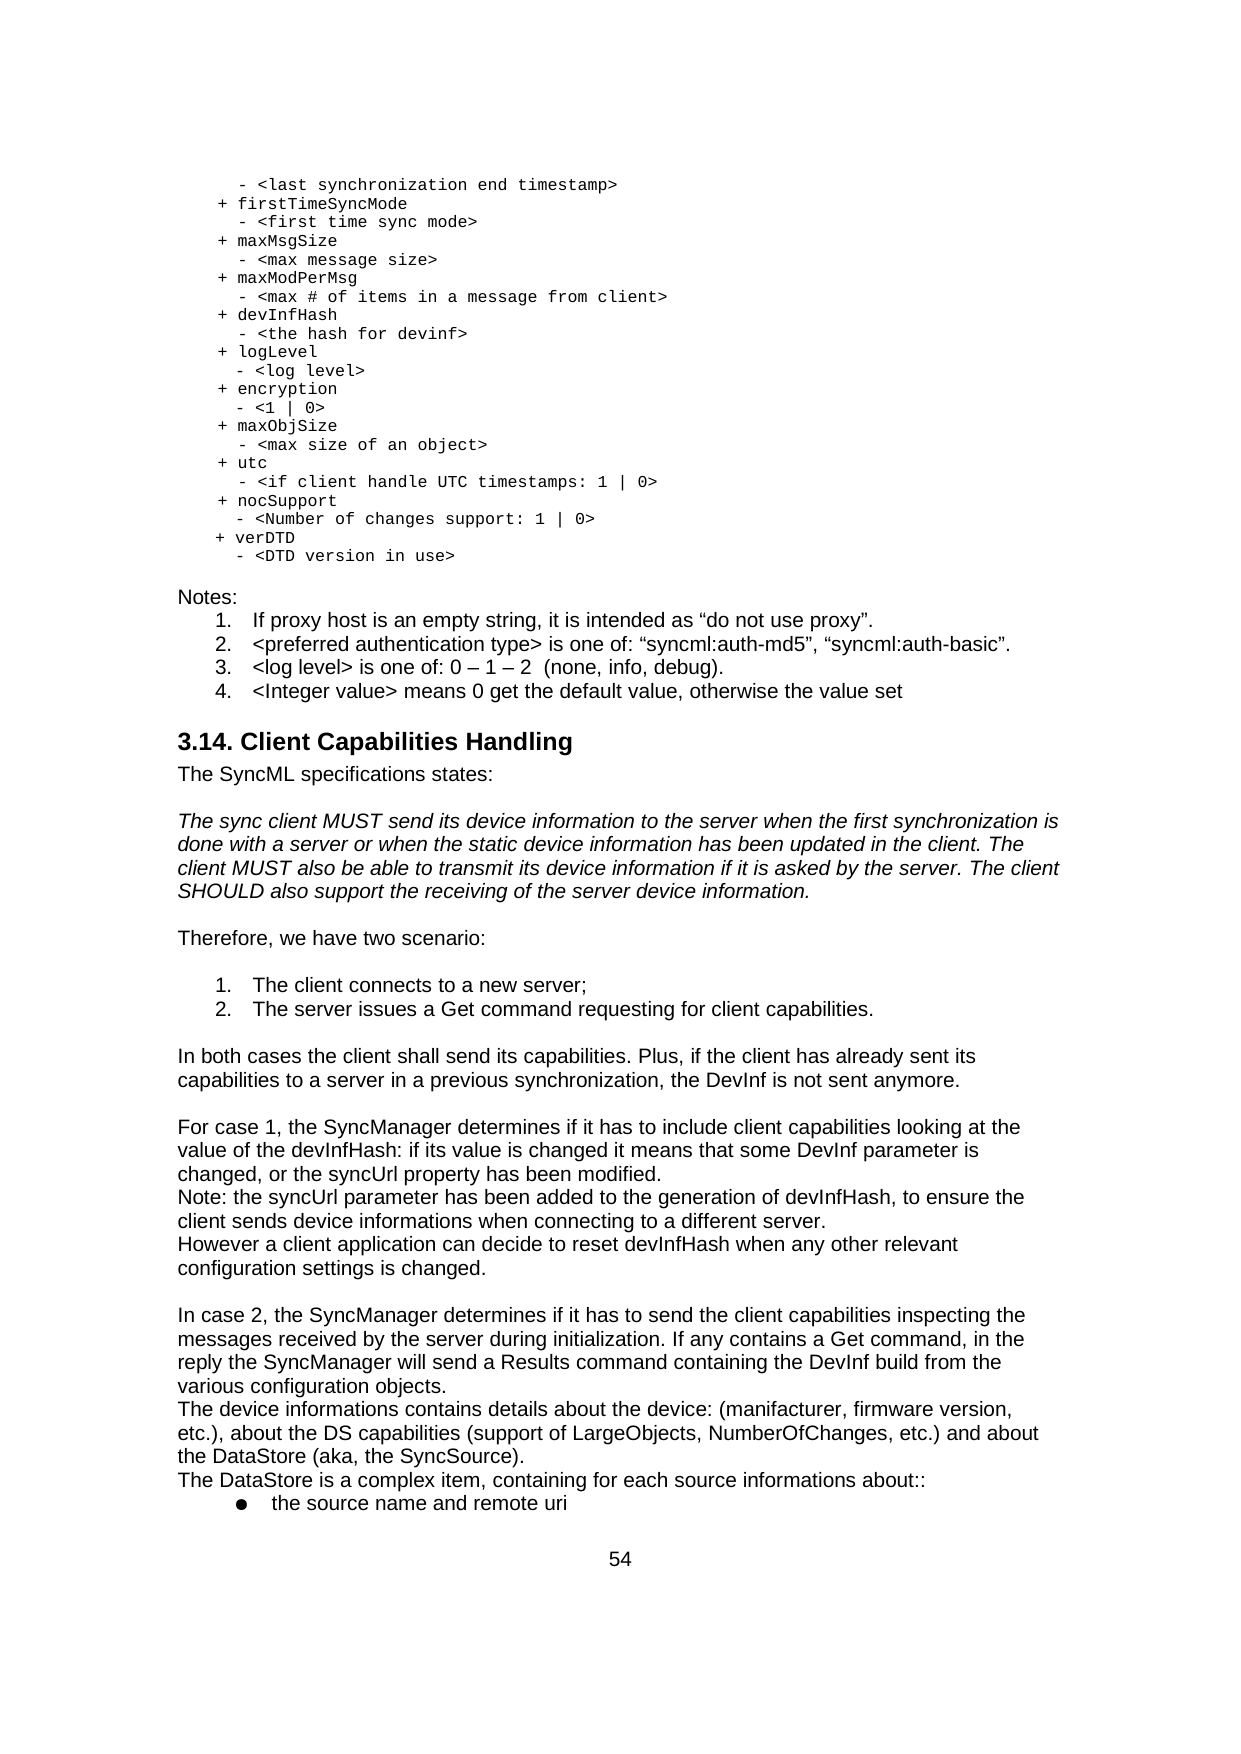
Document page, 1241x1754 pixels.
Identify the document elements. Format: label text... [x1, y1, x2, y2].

list The client connects to a new server; [215, 974, 1063, 997]
text The DataStore is a complex item, containing for each source informations about:: [177, 1468, 1063, 1492]
list If proxy host is an empty string, it is intended as “do not use proxy”. [215, 609, 1063, 632]
text + encryption [177, 381, 1063, 400]
list The server issues a Get command requesting for client capabilities. [215, 997, 1063, 1021]
text In both cases the client shall send its capabilities. Plus, if the client has already sent its capabilities to a server in a previous synchronization, the DevInf is not sent anymore. [177, 1044, 1063, 1092]
list + verDTD - <DTD version in use> [177, 529, 1063, 567]
list - <Number of changes support: 1 | 0> [177, 511, 1063, 529]
list <preferred authentication type> is one of: “syncml:auth-md5”, “syncml:auth-basic”. [215, 632, 1063, 656]
text The SyncML specifications states: [177, 762, 1063, 786]
list <log level> is one of: 0 – 1 – 2 (none, info, debug). [215, 656, 1063, 679]
text + logLevel [177, 344, 1063, 363]
list - <1 | 0> [177, 400, 1063, 418]
list the source name and remote uri [266, 1492, 1063, 1515]
text + nocSupport [177, 492, 1063, 511]
text + devInfHash [177, 307, 1063, 326]
text - <if client handle UTC timestamps: 1 | 0> [177, 474, 1063, 492]
text Notes: [177, 585, 1063, 609]
text For case 1, the SyncManager determines if it has to include client capabilities looking at the value of the devInfHash: if its value is changed it means that some DevInf parameter is changed, or the syncUrl property has been modified. [177, 1115, 1063, 1186]
text - <max message size> [177, 251, 1063, 270]
list <Integer value> means 0 get the default value, otherwise the value set [215, 679, 1063, 703]
text - <last synchronization end timestamp> [177, 177, 1063, 196]
text Note: the syncUrl parameter has been added to the generation of devInfHash, to ensure the client sends device informations when connecting to a different server. [177, 1186, 1063, 1233]
text - <the hash for devinf> [177, 326, 1063, 344]
subtitle Client Capabilities Handling [177, 728, 1063, 756]
text + utc [177, 455, 1063, 474]
text + maxObjSize [177, 418, 1063, 437]
text + maxMsgSize [177, 233, 1063, 251]
text In case 2, the SyncManager determines if it has to send the client capabilities inspecting the messages received by the server during initialization. If any contains a Get command, in the reply the SyncManager will send a Results command containing the DevInf build from the various configuration objects. [177, 1303, 1063, 1398]
text The sync client MUST send its device information to the server when the first synchronization is done with a server or when the static device information has been updated in the client. The client MUST also be able to transmit its device information if it is asked by the server. The client SHOULD also support the receiving of the server device information. [177, 809, 1063, 903]
text However a client application can decide to reset devInfHash when any other relevant configuration settings is changed. [177, 1233, 1063, 1280]
list - <log level> [177, 363, 1063, 381]
text - <max size of an object> [177, 437, 1063, 455]
text + maxModPerMsg [177, 270, 1063, 288]
text + firstTimeSyncMode [177, 196, 1063, 214]
text The device informations contains details about the device: (manifacturer, firmware version, etc.), about the DS capabilities (support of LargeObjects, NumberOfChanges, etc.) and about the DataStore (aka, the SyncSource). [177, 1398, 1063, 1468]
text - <first time sync mode> [177, 214, 1063, 233]
text Therefore, we have two scenario: [177, 927, 1063, 950]
text - <max # of items in a message from client> [177, 288, 1063, 307]
